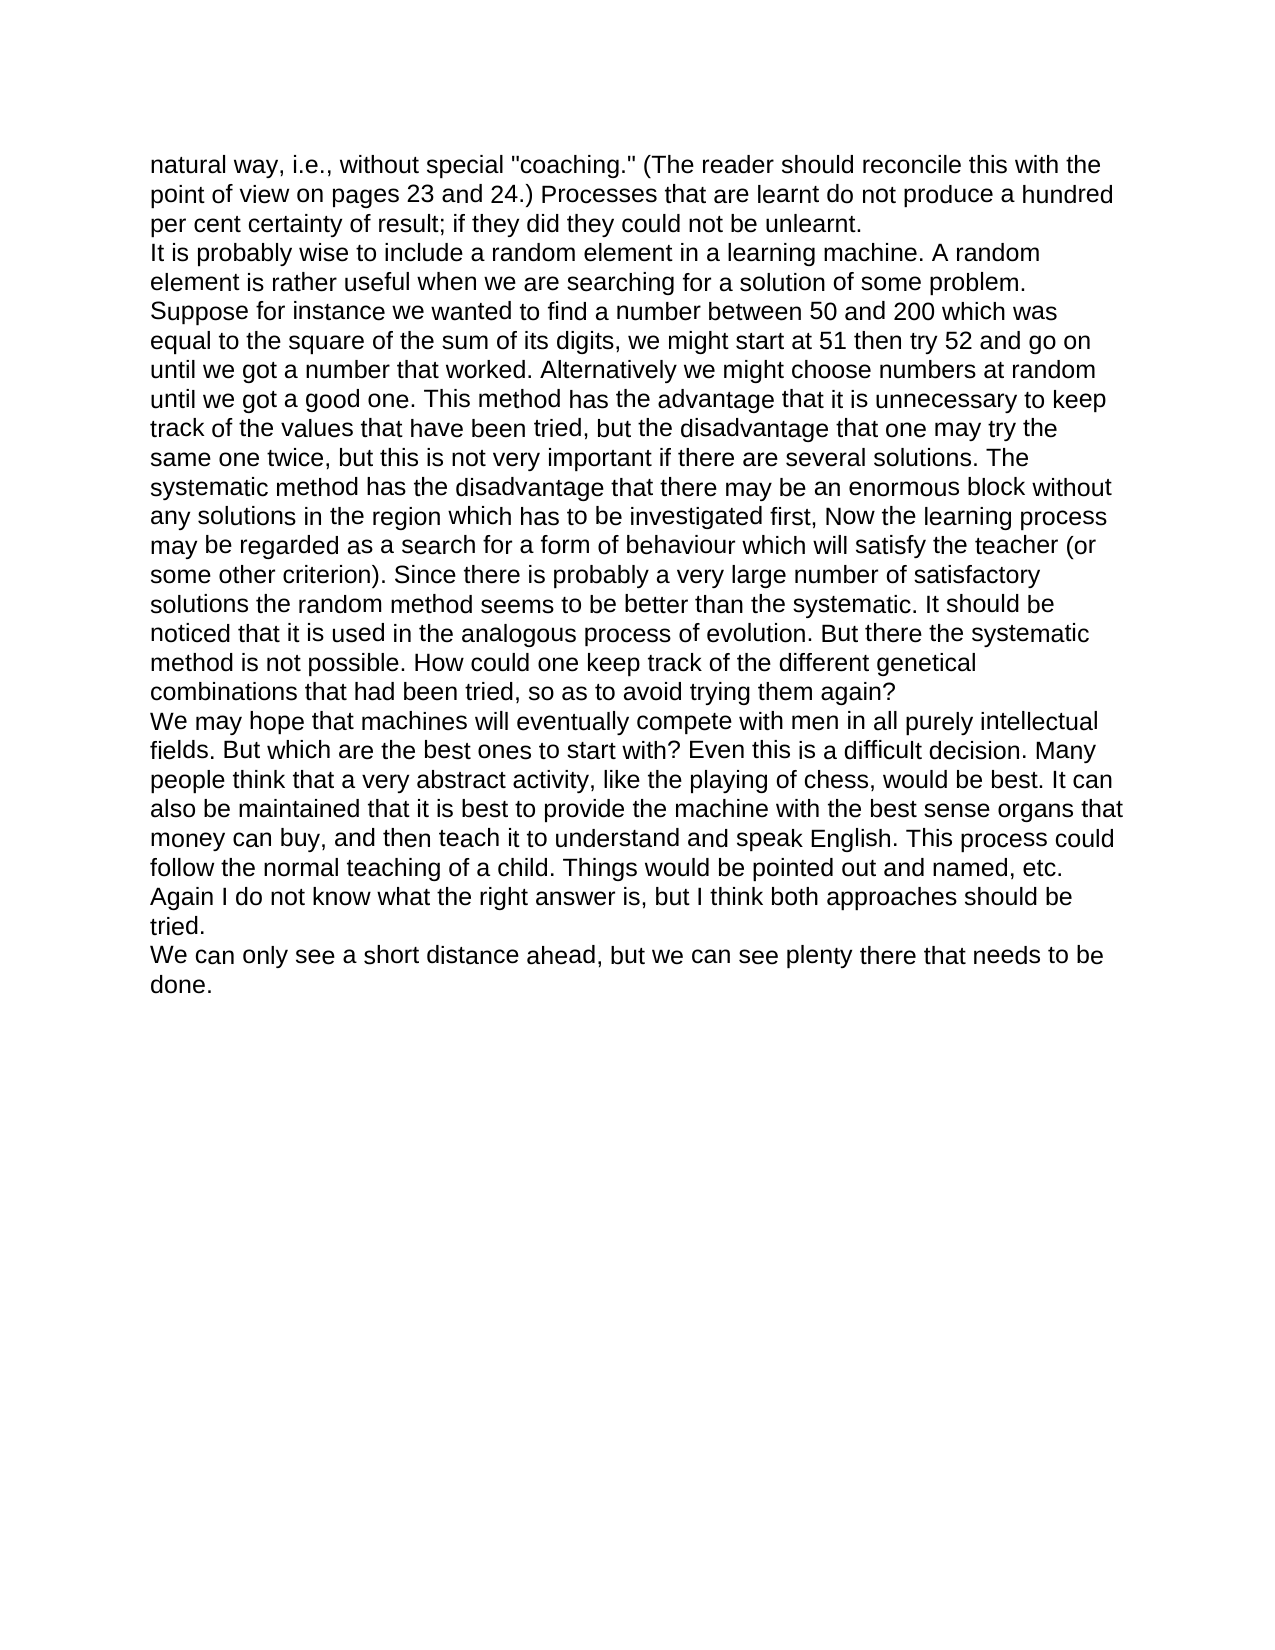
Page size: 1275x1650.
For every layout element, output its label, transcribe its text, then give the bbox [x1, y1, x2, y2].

text We may hope that machines will eventually compete with men in all purely intellectual fields. But which are the best ones to start with? Even this is a difficult decision. Many people think that a very abstract activity, like the playing of chess, would be best. It can also be maintained that it is best to provide the machine with the best sense organs that money can buy, and then teach it to understand and speak English. This process could follow the normal teaching of a child. Things would be pointed out and named, etc. Again I do not know what the right answer is, but I think both approaches should be tried. [150, 706, 1125, 940]
text natural way, i.e., without special "coaching." (The reader should reconcile this with the point of view on pages 23 and 24.) Processes that are learnt do not produce a hundred per cent certainty of result; if they did they could not be unlearnt. [150, 150, 1125, 238]
text We can only see a short distance ahead, but we can see plenty there that needs to be done. [150, 940, 1125, 999]
text It is probably wise to include a random element in a learning machine. A random element is rather useful when we are searching for a solution of some problem. Suppose for instance we wanted to find a number between 50 and 200 which was equal to the square of the sum of its digits, we might start at 51 then try 52 and go on until we got a number that worked. Alternatively we might choose numbers at random until we got a good one. This method has the advantage that it is unnecessary to keep track of the values that have been tried, but the disadvantage that one may try the same one twice, but this is not very important if there are several solutions. The systematic method has the disadvantage that there may be an enormous block without any solutions in the region which has to be investigated first, Now the learning process may be regarded as a search for a form of behaviour which will satisfy the teacher (or some other criterion). Since there is probably a very large number of satisfactory solutions the random method seems to be better than the systematic. It should be noticed that it is used in the analogous process of evolution. But there the systematic method is not possible. How could one keep track of the different genetical combinations that had been tried, so as to avoid trying them again? [150, 238, 1125, 706]
